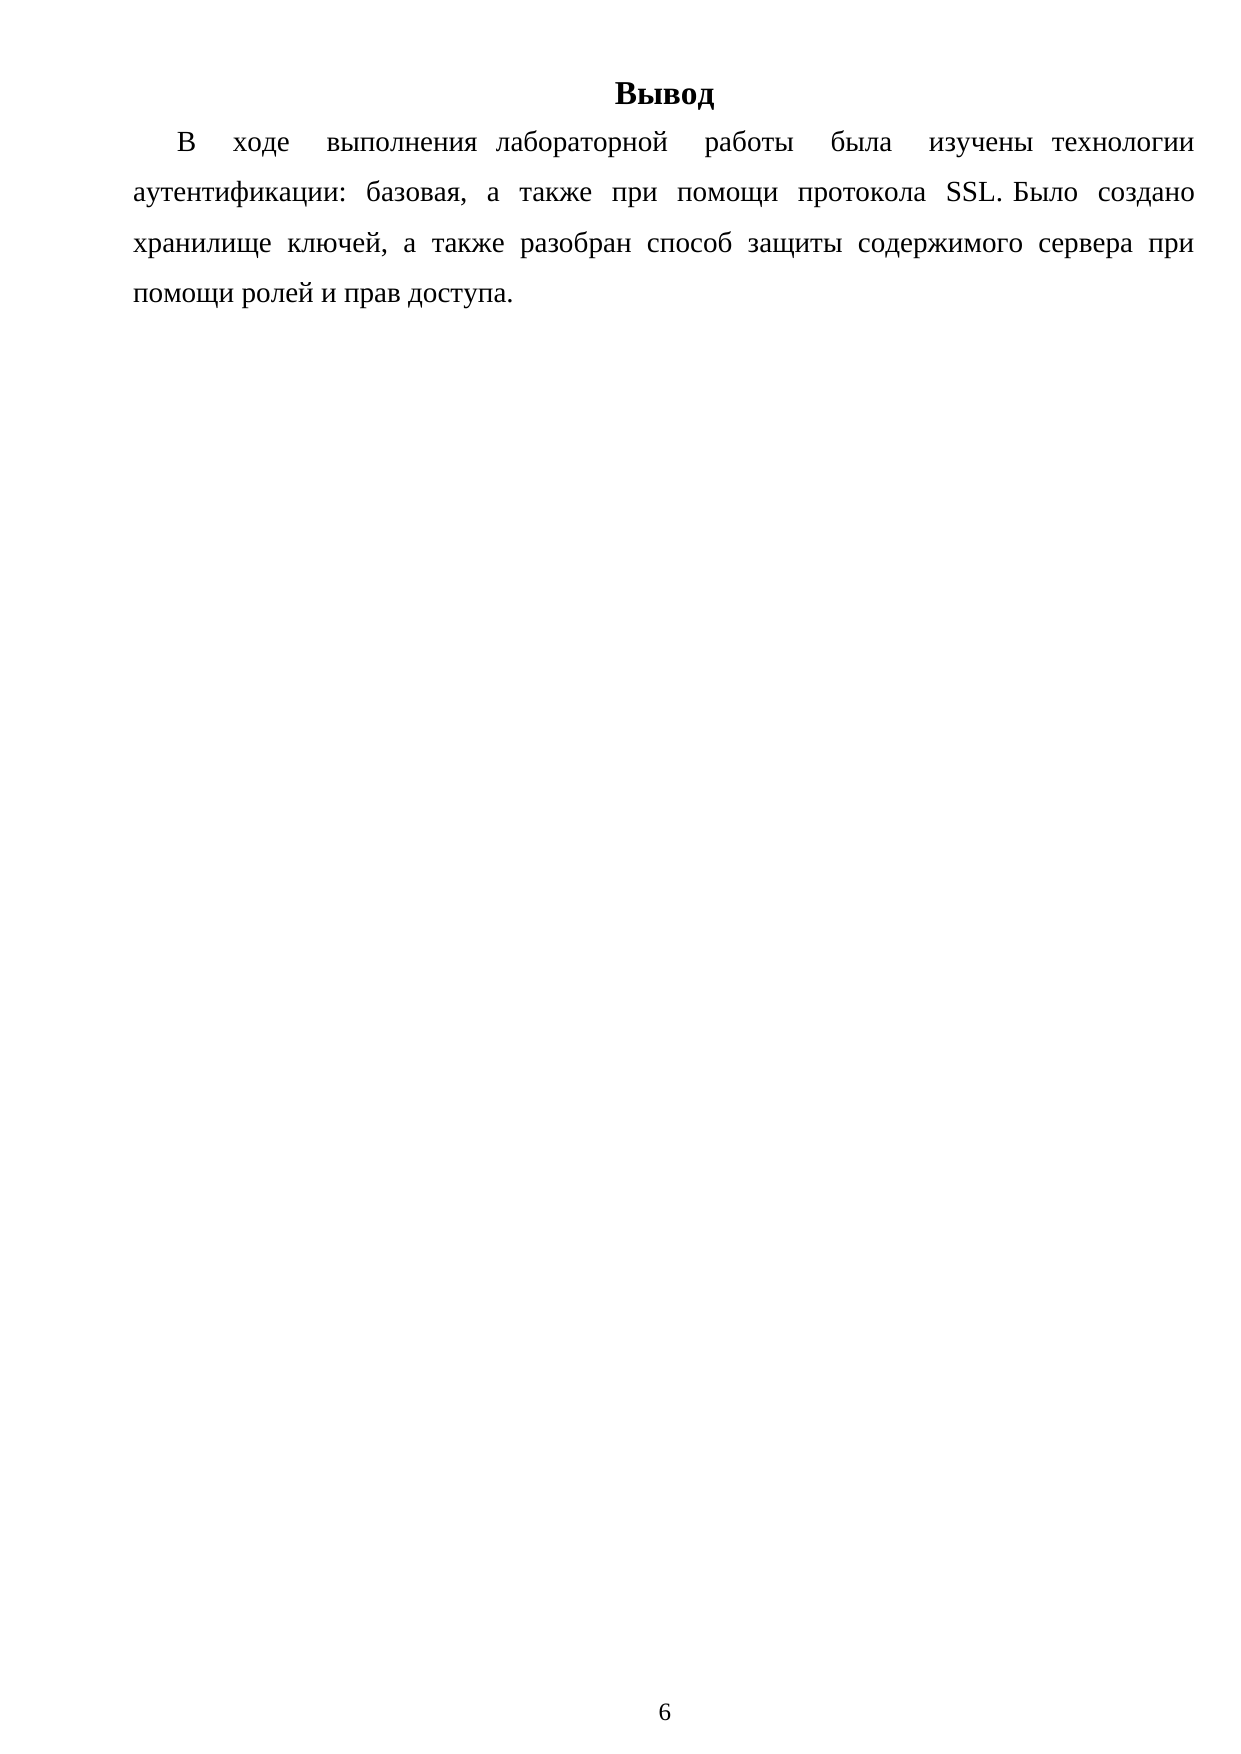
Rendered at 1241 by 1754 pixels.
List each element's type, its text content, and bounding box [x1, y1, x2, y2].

subtitle Вывод [133, 73, 1196, 112]
text В ходе выполнения лабораторной работы была изучены технологии аутентификации: базовая, а также при помощи протокола SSL. Было создано хранилище ключей, а также разобран способ защиты содержимого сервера при помощи ролей и прав доступа. [133, 124, 1196, 308]
